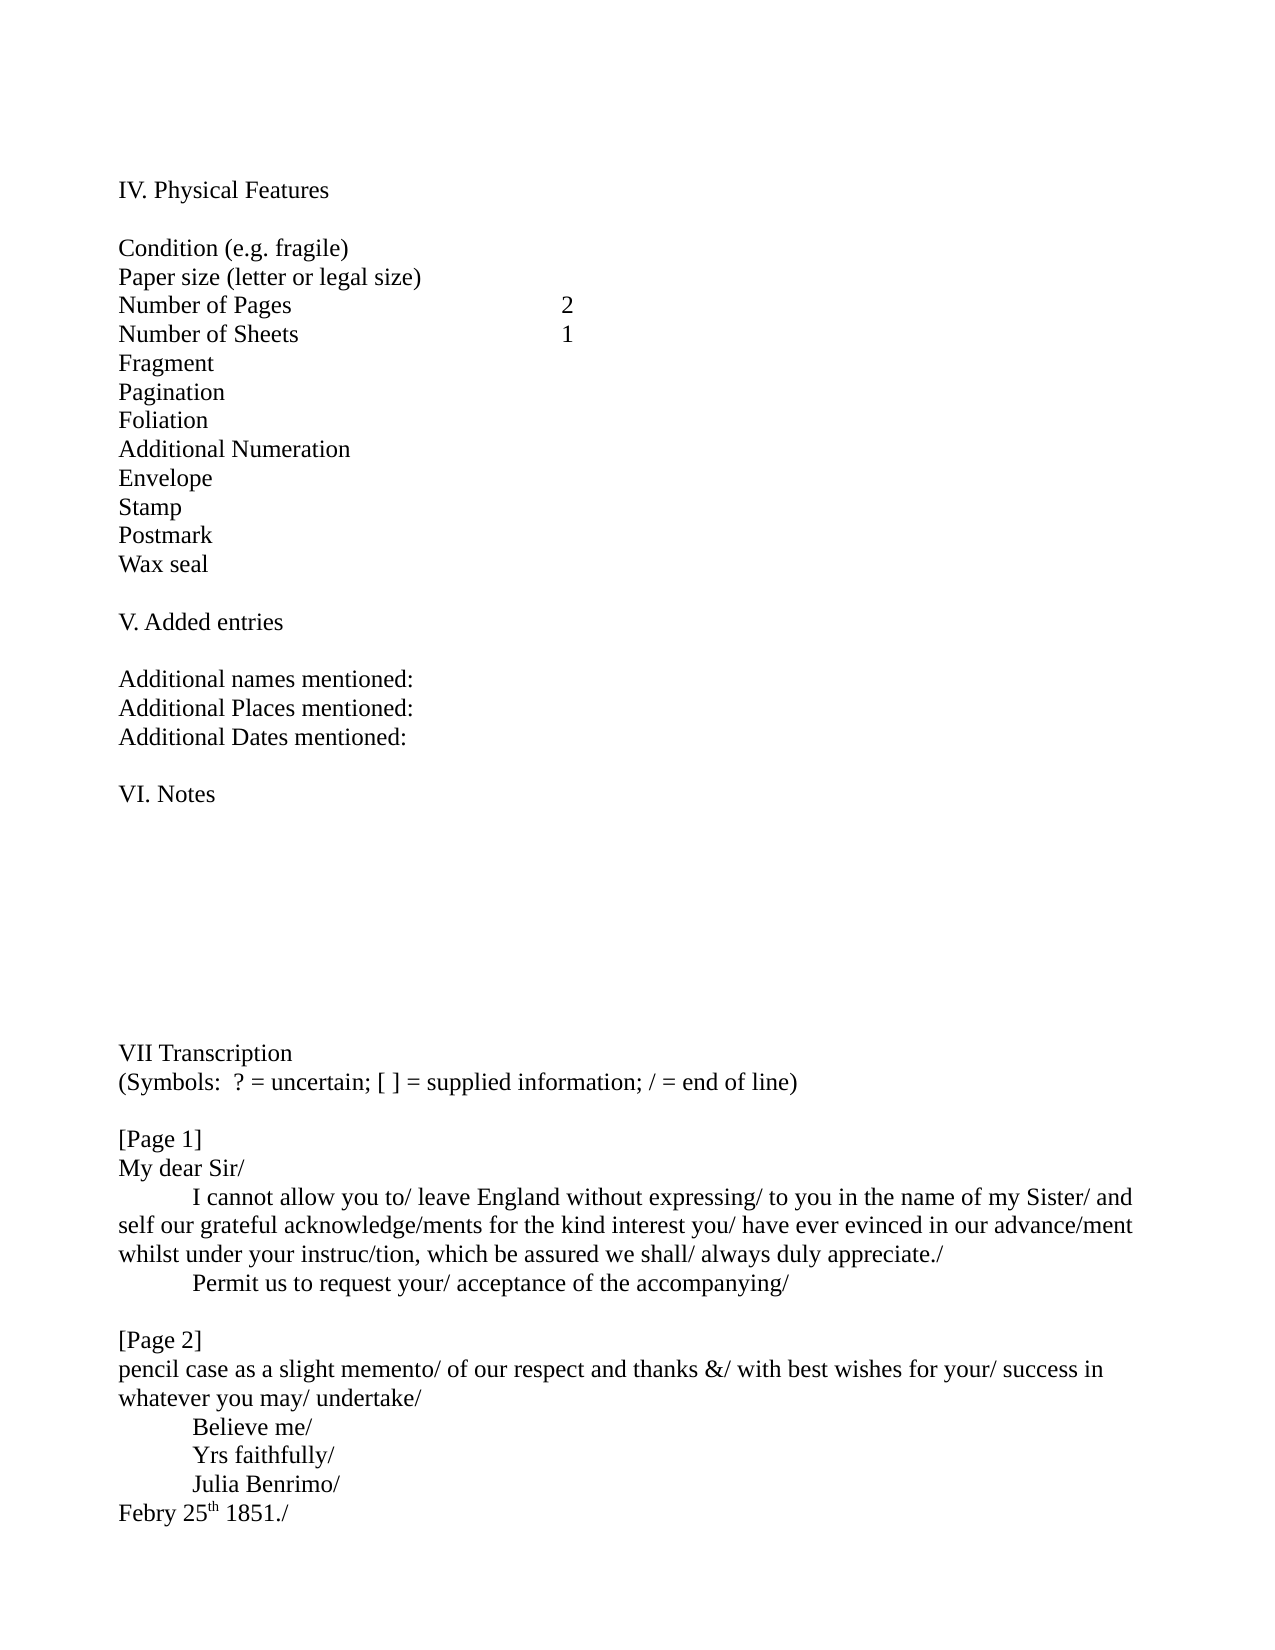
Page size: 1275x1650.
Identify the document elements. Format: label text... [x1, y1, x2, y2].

text Stamp [118, 492, 1157, 521]
text Fragment [118, 348, 1157, 377]
text Number of Sheets 1 [118, 319, 1157, 348]
text Additional Places mentioned: [118, 693, 1157, 722]
text IV. Physical Features [118, 176, 1157, 204]
text Pagination [118, 377, 1157, 406]
text Febry 25th 1851./ [118, 1498, 1157, 1527]
text VII Transcription [118, 1038, 1157, 1067]
text Condition (e.g. fragile) [118, 233, 1157, 262]
text Foliation [118, 406, 1157, 434]
text V. Added entries [118, 607, 1157, 636]
text (Symbols: ? = uncertain; [ ] = supplied information; / = end of line) [118, 1067, 1157, 1096]
text VI. Notes [118, 779, 1157, 808]
text Envelope [118, 463, 1157, 492]
text Additional Dates mentioned: [118, 722, 1157, 751]
text Believe me/ [118, 1412, 1157, 1441]
text Permit us to request your/ acceptance of the accompanying/ [118, 1268, 1157, 1297]
text My dear Sir/ [118, 1153, 1157, 1182]
text Yrs faithfully/ [118, 1441, 1157, 1469]
text Additional Numeration [118, 434, 1157, 463]
text I cannot allow you to/ leave England without expressing/ to you in the name of my Sister/ and self our grateful acknowledge/ments for the kind interest you/ have ever evinced in our advance/ment whilst under your instruc/tion, which be assured we shall/ always duly appreciate./ [118, 1182, 1157, 1268]
text Paper size (letter or legal size) [118, 262, 1157, 291]
text Julia Benrimo/ [118, 1469, 1157, 1498]
text pencil case as a slight memento/ of our respect and thanks &/ with best wishes for your/ success in whatever you may/ undertake/ [118, 1354, 1157, 1412]
text [Page 2] [118, 1326, 1157, 1354]
text Wax seal [118, 549, 1157, 578]
text [Page 1] [118, 1124, 1157, 1153]
text Number of Pages 2 [118, 291, 1157, 319]
text Additional names mentioned: [118, 664, 1157, 693]
text Postmark [118, 521, 1157, 549]
